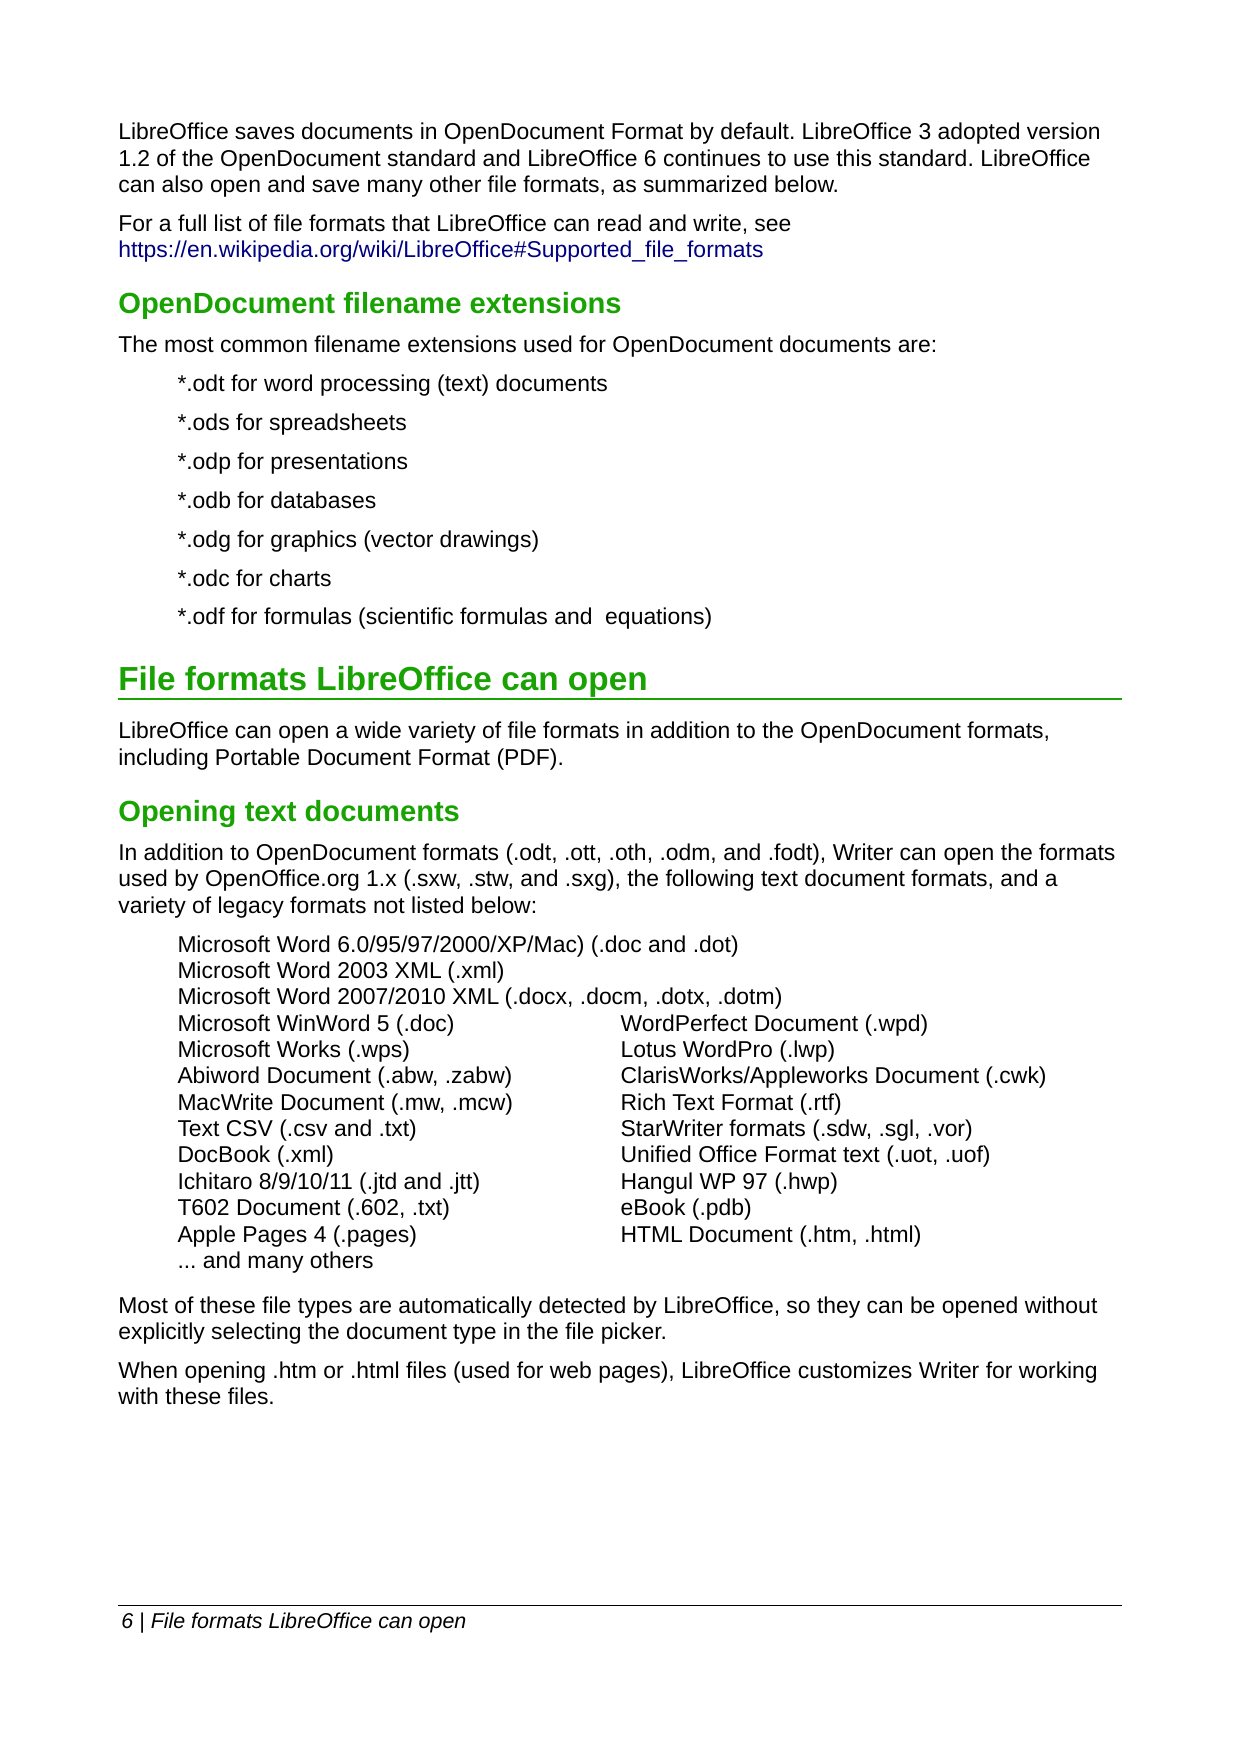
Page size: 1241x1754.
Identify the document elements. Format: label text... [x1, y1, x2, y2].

table_cell [561, 1247, 1123, 1286]
list In addition to OpenDocument formats (.odt, .ott, .oth, .odm, and .fodt), Writer can open the formats used by OpenOffice.org 1.x (.sxw, .stw, and .sxg), the following text document formats, and a variety of legacy formats not listed below: [118, 839, 1122, 918]
text LibreOffice can open a wide variety of file formats in addition to the OpenDocument formats, including Portable Document Format (PDF). [118, 717, 1122, 770]
table_cell Lotus WordPro (.lwp) [561, 1036, 1123, 1062]
text When opening .htm or .html files (used for web pages), LibreOffice customizes Writer for working with these files. [118, 1357, 1122, 1409]
text *.odp for presentations [177, 448, 1122, 474]
table_cell MacWrite Document (.mw, .mcw) [118, 1089, 561, 1115]
table_cell Rich Text Format (.rtf) [561, 1089, 1123, 1115]
table_cell HTML Document (.htm, .html) [561, 1221, 1123, 1247]
subtitle Opening text documents [118, 794, 1122, 827]
subtitle OpenDocument filename extensions [118, 286, 1122, 319]
table_cell Apple Pages 4 (.pages) [118, 1221, 561, 1247]
list The most common filename extensions used for OpenDocument documents are: [118, 331, 1122, 358]
text LibreOffice saves documents in OpenDocument Format by default. LibreOffice 3 adopted version 1.2 of the OpenDocument standard and LibreOffice 6 continues to use this standard. LibreOffice can also open and save many other file formats, as summarized below. [118, 118, 1122, 197]
table_cell Text CSV (.csv and .txt) [118, 1115, 561, 1141]
table_cell Hangul WP 97 (.hwp) [561, 1168, 1123, 1194]
table_cell Microsoft Works (.wps) [118, 1036, 561, 1062]
table_header Microsoft WinWord 5 (.doc) [118, 1010, 561, 1036]
text *.odf for formulas (scientific formulas and equations) [177, 603, 1122, 630]
table_cell eBook (.pdb) [561, 1194, 1123, 1221]
table_cell ClarisWorks/Appleworks Document (.cwk) [561, 1063, 1123, 1089]
table_cell Abiword Document (.abw, .zabw) [118, 1063, 561, 1089]
table_cell Ichitaro 8/9/10/11 (.jtd and .jtt) [118, 1168, 561, 1194]
text Microsoft Word 6.0/95/97/2000/XP/Mac) (.doc and .dot) Microsoft Word 2003 XML (.xml) Microsoft Word 2007/2010 XML (.docx, .docm, .dotx, .dotm) [177, 931, 1122, 1010]
text *.odg for graphics (vector drawings) [177, 526, 1122, 552]
table_cell T602 Document (.602, .txt) [118, 1194, 561, 1221]
subtitle File formats LibreOffice can open [118, 659, 1122, 698]
text Most of these file types are automatically detected by LibreOffice, so they can be opened without explicitly selecting the document type in the file picker. [118, 1292, 1122, 1344]
table_header WordPerfect Document (.wpd) [561, 1010, 1123, 1036]
text For a full list of file formats that LibreOffice can read and write, see https://en.wikipedia.org/wiki/LibreOffice#Supported_file_formats [118, 210, 1122, 262]
text *.odc for charts [177, 564, 1122, 591]
text *.ods for spreadsheets [177, 409, 1122, 435]
table_cell ... and many others [118, 1247, 561, 1286]
text *.odt for word processing (text) documents [177, 370, 1122, 397]
table_cell DocBook (.xml) [118, 1141, 561, 1168]
text *.odb for databases [177, 487, 1122, 513]
table_cell StarWriter formats (.sdw, .sgl, .vor) [561, 1115, 1123, 1141]
table_cell Unified Office Format text (.uot, .uof) [561, 1141, 1123, 1168]
